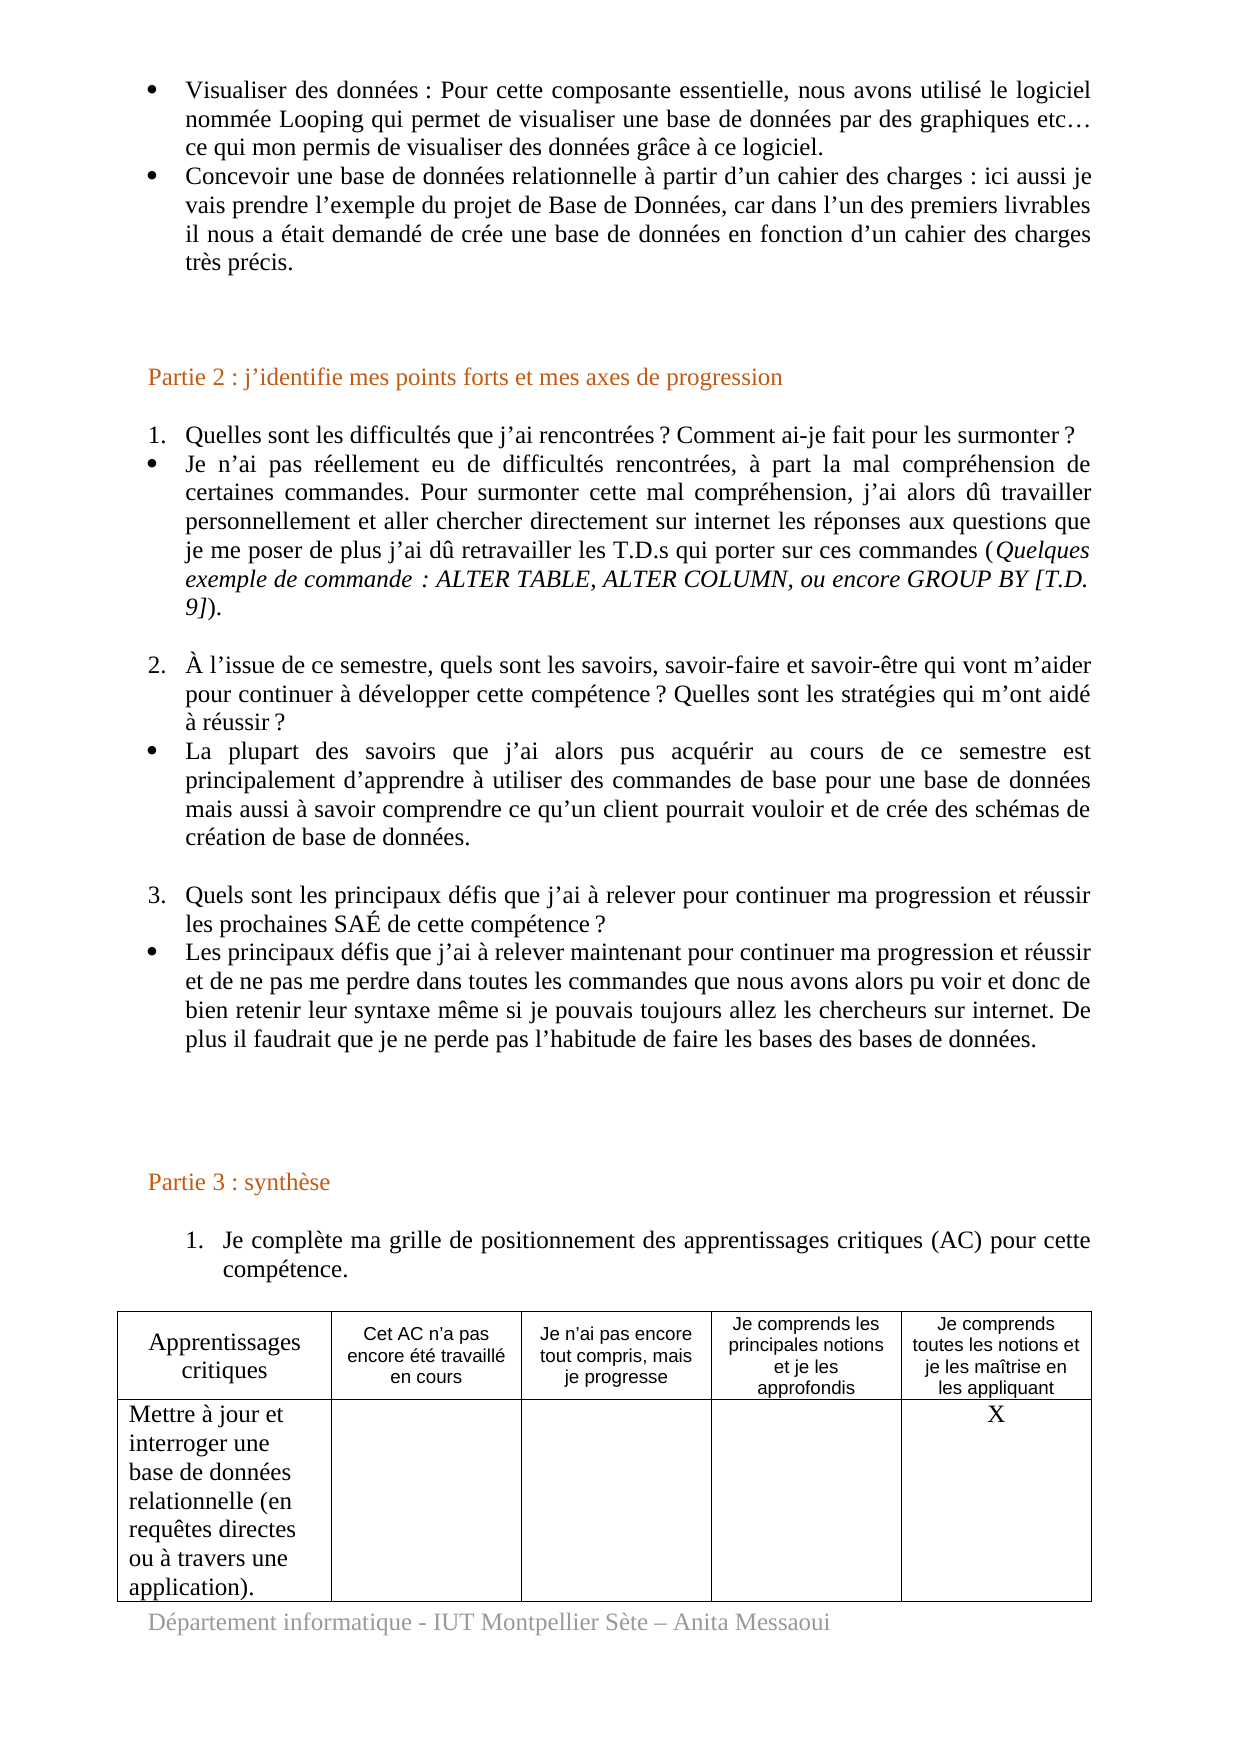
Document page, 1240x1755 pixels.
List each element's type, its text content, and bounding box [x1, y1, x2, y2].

table_cell [522, 1400, 711, 1601]
list Quelles sont les difficultés que j’ai rencontrées ? Comment ai-je fait pour les surmonter ? [148, 420, 1092, 449]
list Quels sont les principaux défis que j’ai à relever pour continuer ma progression et réussir les prochaines SAÉ de cette compétence ? [148, 880, 1092, 937]
list Je complète ma grille de positionnement des apprentissages critiques (AC) pour cette compétence. [185, 1225, 1092, 1282]
text Partie 2 : j’identifie mes points forts et mes axes de progression [148, 362, 1092, 391]
list Concevoir une base de données relationnelle à partir d’un cahier des charges : ici aussi je vais prendre l’exemple du projet de Base de Données, car dans l’un des premiers livrables il nous a était demandé de crée une base de données en fonction d’un cahier des charges très précis. [148, 161, 1092, 276]
table_cell Mettre à jour et interroger une base de données relationnelle (en requêtes directes ou à travers une application). [118, 1400, 331, 1601]
table_header Je comprends les principales notions et je les approfondis [712, 1312, 901, 1398]
list La plupart des savoirs que j’ai alors pus acquérir au cours de ce semestre est principalement d’apprendre à utiliser des commandes de base pour une base de données mais aussi à savoir comprendre ce qu’un client pourrait vouloir et de crée des schémas de création de base de données. [148, 736, 1092, 851]
list Je n’ai pas réellement eu de difficultés rencontrées, à part la mal compréhension de certaines commandes. Pour surmonter cette mal compréhension, j’ai alors dû travailler personnellement et aller chercher directement sur internet les réponses aux questions que je me poser de plus j’ai dû retravailler les T.D.s qui porter sur ces commandes (Quelques exemple de commande : ALTER TABLE, ALTER COLUMN, ou encore GROUP BY [T.D. 9]). [148, 449, 1092, 621]
table_header Apprentissages critiques [118, 1312, 331, 1398]
table_cell X [902, 1400, 1091, 1601]
table_cell [712, 1400, 901, 1601]
table_header Je n’ai pas encore tout compris, mais je progresse [522, 1312, 711, 1398]
list Les principaux défis que j’ai à relever maintenant pour continuer ma progression et réussir et de ne pas me perdre dans toutes les commandes que nous avons alors pu voir et donc de bien retenir leur syntaxe même si je pouvais toujours allez les chercheurs sur internet. De plus il faudrait que je ne perde pas l’habitude de faire les bases des bases de données. [148, 937, 1092, 1052]
table_header Cet AC n’a pas encore été travaillé en cours [332, 1312, 521, 1398]
table_header Je comprends toutes les notions et je les maîtrise en les appliquant [902, 1312, 1091, 1398]
table_cell [332, 1400, 521, 1601]
text Partie 3 : synthèse [148, 1167, 1092, 1196]
list À l’issue de ce semestre, quels sont les savoirs, savoir-faire et savoir-être qui vont m’aider pour continuer à développer cette compétence ? Quelles sont les stratégies qui m’ont aidé à réussir ? [148, 650, 1092, 736]
list Visualiser des données : Pour cette composante essentielle, nous avons utilisé le logiciel nommée Looping qui permet de visualiser une base de données par des graphiques etc… ce qui mon permis de visualiser des données grâce à ce logiciel. [148, 75, 1092, 161]
